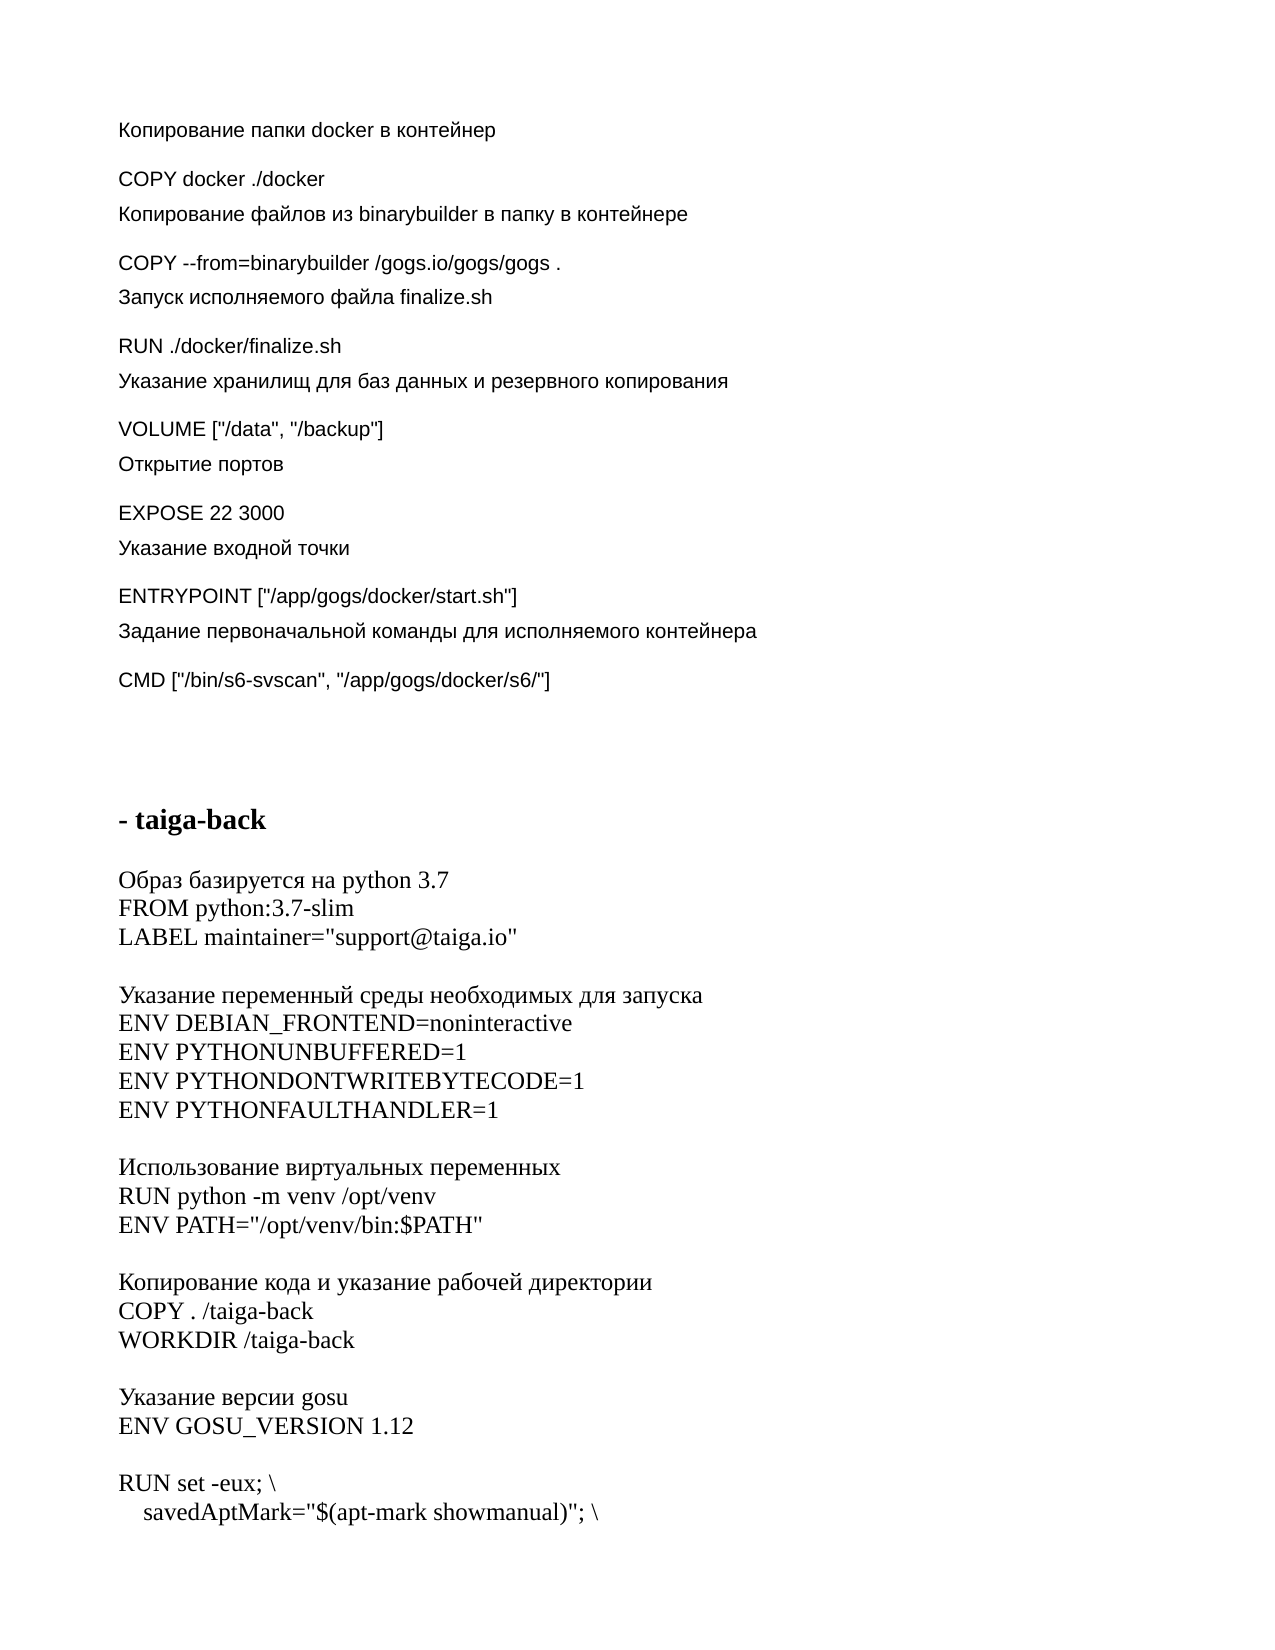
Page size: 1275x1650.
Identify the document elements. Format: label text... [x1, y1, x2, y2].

text ENV PYTHONUNBUFFERED=1 [118, 1037, 1157, 1066]
text Открытие портов [118, 452, 1157, 476]
text EXPOSE 22 3000 [118, 501, 1157, 524]
text CMD ["/bin/s6-svscan", "/app/gogs/docker/s6/"] [118, 667, 1157, 691]
text LABEL maintainer="support@taiga.io" [118, 922, 1157, 951]
text ENV PYTHONFAULTHANDLER=1 [118, 1095, 1157, 1123]
text COPY docker ./docker [118, 167, 1157, 191]
text COPY --from=binarybuilder /gogs.io/gogs/gogs . [118, 250, 1157, 274]
text Задание первоначальной команды для исполняемого контейнера [118, 619, 1157, 643]
text ENV PATH="/opt/venv/bin:$PATH" [118, 1210, 1157, 1238]
text Использование виртуальных переменных [118, 1152, 1157, 1181]
text Копирование файлов из binarybuilder в папку в контейнере [118, 202, 1157, 226]
text Запуск исполняемого файла finalize.sh [118, 285, 1157, 309]
text Копирование папки docker в контейнер [118, 118, 1157, 142]
text ENV DEBIAN_FRONTEND=noninteractive [118, 1008, 1157, 1037]
text WORKDIR /taiga-back [118, 1325, 1157, 1353]
text Указание версии gosu [118, 1382, 1157, 1411]
text - taiga-back [118, 802, 1157, 836]
text COPY . /taiga-back [118, 1296, 1157, 1325]
text Образ базируется на python 3.7 [118, 865, 1157, 893]
text ENV GOSU_VERSION 1.12 [118, 1411, 1157, 1440]
text Указание входной точки [118, 535, 1157, 559]
text Копирование кода и указание рабочей директории [118, 1267, 1157, 1296]
text RUN set -eux; \ [118, 1468, 1157, 1497]
text ENV PYTHONDONTWRITEBYTECODE=1 [118, 1066, 1157, 1095]
text RUN ./docker/finalize.sh [118, 334, 1157, 358]
text Указание хранилищ для баз данных и резервного копирования [118, 368, 1157, 392]
text VOLUME ["/data", "/backup"] [118, 417, 1157, 441]
text RUN python -m venv /opt/venv [118, 1181, 1157, 1210]
text savedAptMark="$(apt-mark showmanual)"; \ [118, 1497, 1157, 1526]
text Указание переменный среды необходимых для запуска [118, 980, 1157, 1008]
text FROM python:3.7-slim [118, 893, 1157, 922]
text ENTRYPOINT ["/app/gogs/docker/start.sh"] [118, 584, 1157, 608]
